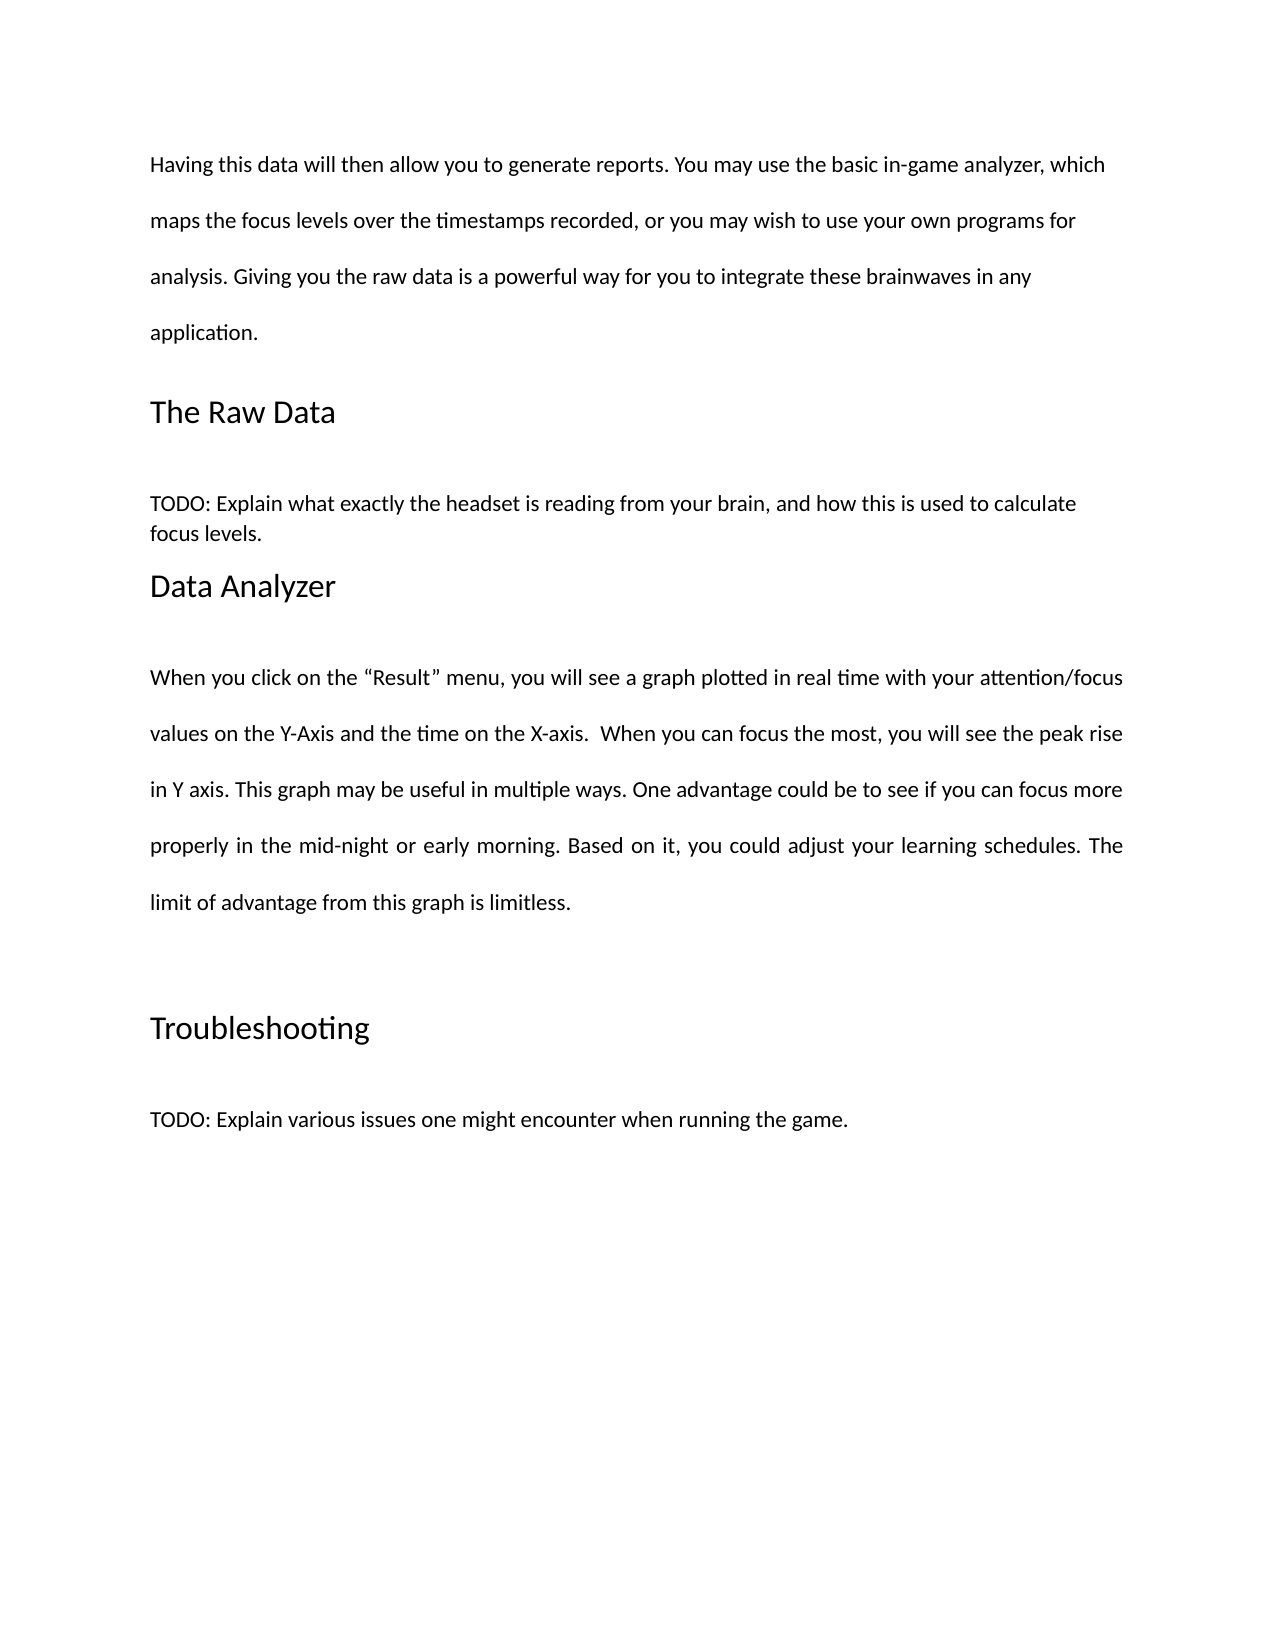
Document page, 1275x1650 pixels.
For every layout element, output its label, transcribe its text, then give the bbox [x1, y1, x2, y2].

text Data Analyzer [150, 565, 1125, 606]
text Having this data will then allow you to generate reports. You may use the basic in-game analyzer, which maps the focus levels over the timestamps recorded, or you may wish to use your own programs for analysis. Giving you the raw data is a powerful way for you to integrate these brainwaves in any application. [150, 150, 1125, 346]
text TODO: Explain what exactly the headset is reading from your brain, and how this is used to calculate focus levels. [150, 489, 1125, 547]
text When you click on the “Result” menu, you will see a graph plotted in real time with your attention/focus values on the Y-Axis and the time on the X-axis. When you can focus the most, you will see the peak rise in Y axis. This graph may be useful in multiple ways. One advantage could be to see if you can focus more properly in the mid-night or early morning. Based on it, you could adjust your learning schedules. The limit of advantage from this graph is limitless. [150, 663, 1125, 916]
text Troubleshooting [150, 1007, 1125, 1048]
text TODO: Explain various issues one might encounter when running the game. [150, 1105, 1125, 1133]
text The Raw Data [150, 391, 1125, 432]
